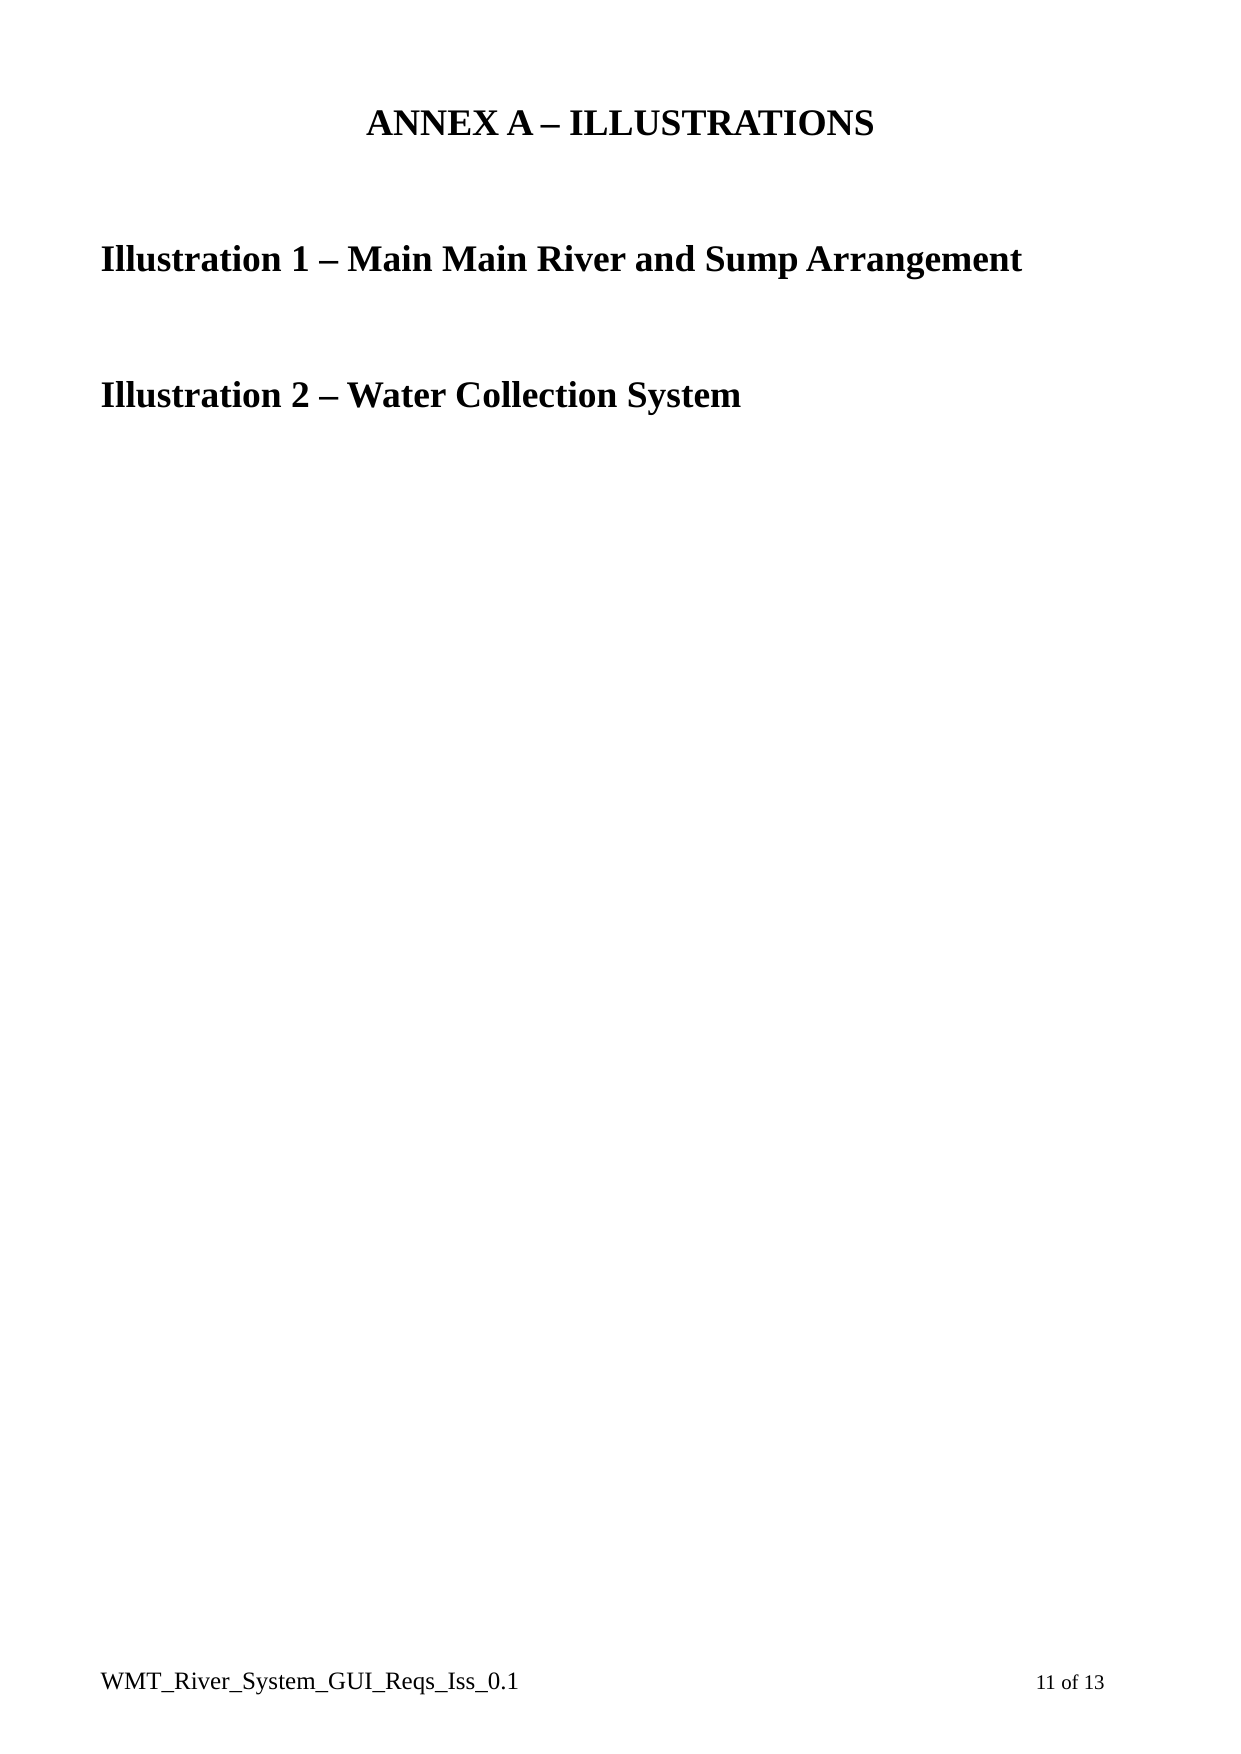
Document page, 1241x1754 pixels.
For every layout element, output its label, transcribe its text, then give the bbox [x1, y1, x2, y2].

text Illustration 2 – Water Collection System [100, 373, 1140, 416]
text Illustration 1 – Main Main River and Sump Arrangement [100, 236, 1140, 279]
text ANNEX A – ILLUSTRATIONS [100, 100, 1140, 143]
